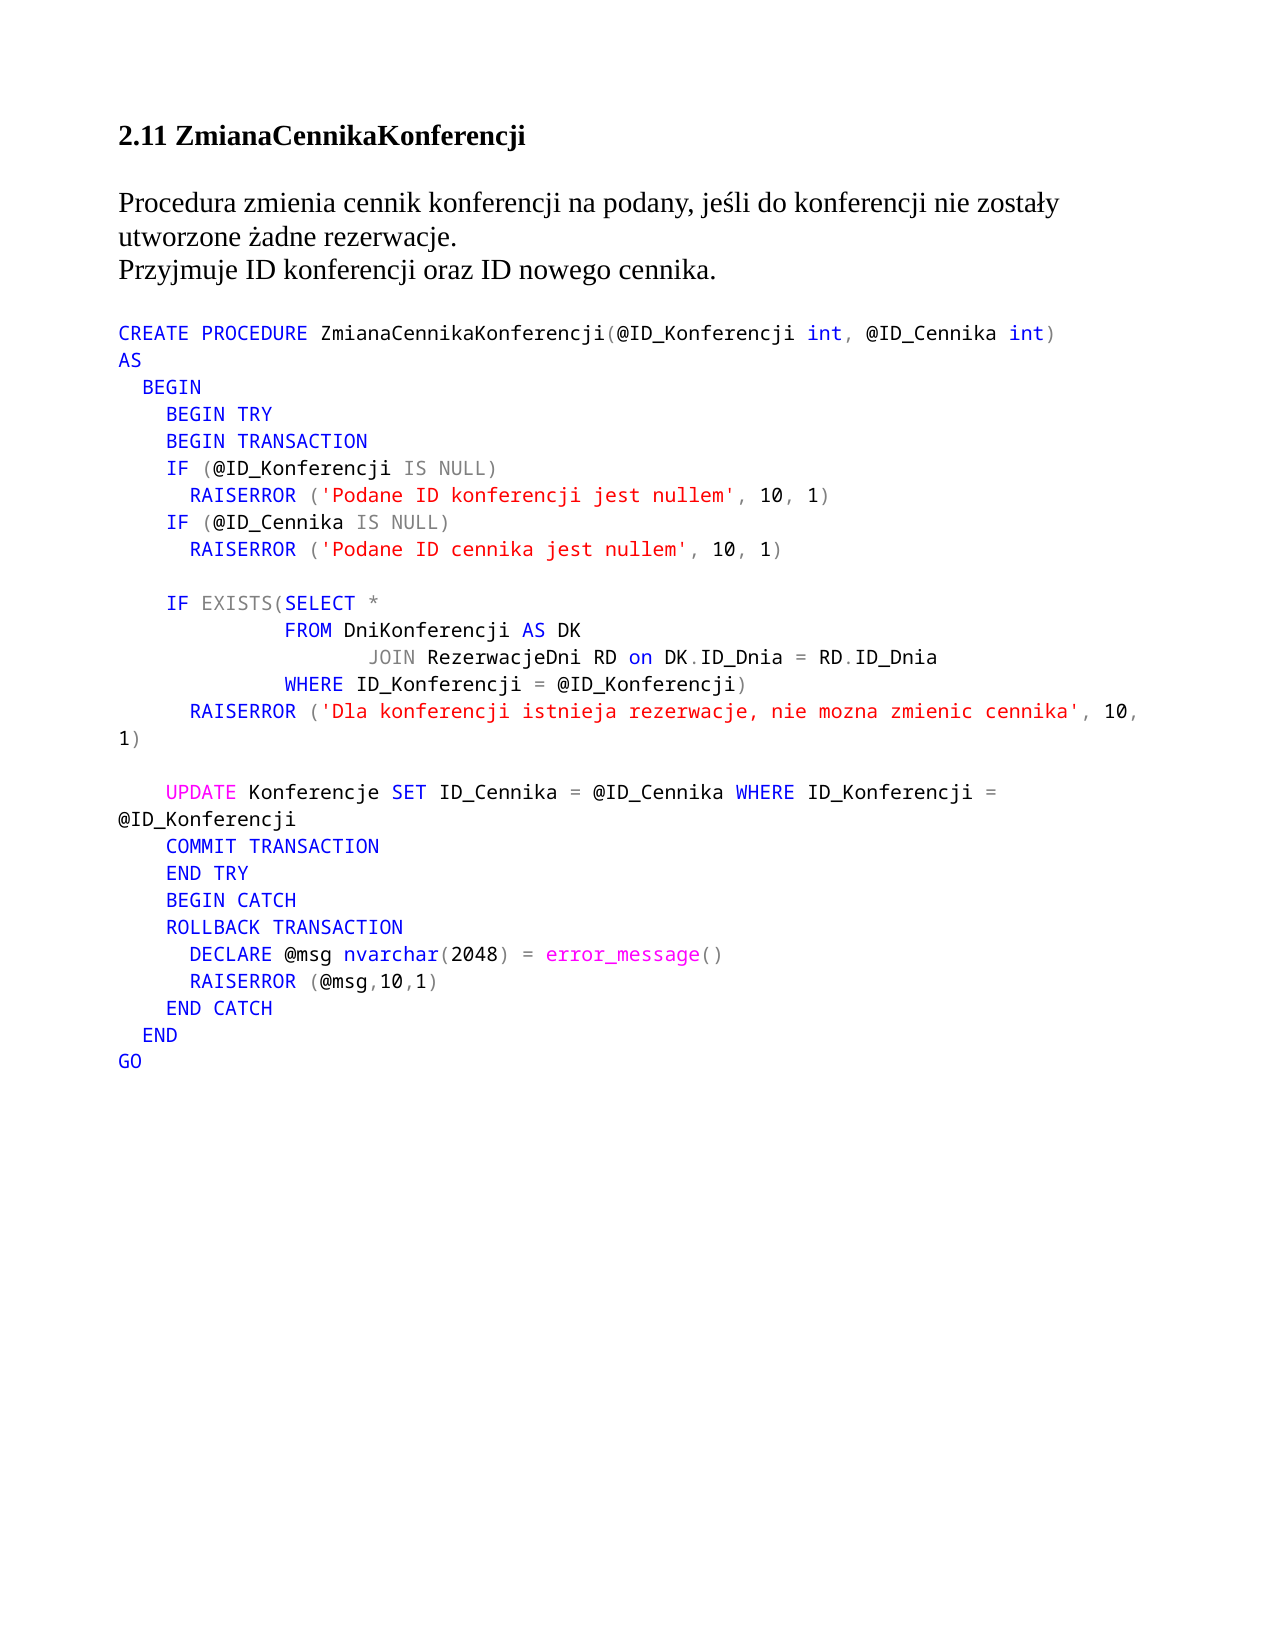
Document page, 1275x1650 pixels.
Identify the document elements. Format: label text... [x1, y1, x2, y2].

text END TRY [118, 859, 1157, 886]
text FROM DniKonferencji AS DK [118, 616, 1157, 643]
text AS [118, 346, 1157, 373]
text ROLLBACK TRANSACTION [118, 913, 1157, 940]
text RAISERROR (@msg,10,1) [118, 967, 1157, 994]
text Procedura zmienia cennik konferencji na podany, jeśli do konferencji nie zostały utworzone żadne rezerwacje. [118, 185, 1157, 252]
text IF EXISTS(SELECT * [118, 589, 1157, 616]
text BEGIN TRY [118, 400, 1157, 427]
text CREATE PROCEDURE ZmianaCennikaKonferencji(@ID_Konferencji int, @ID_Cennika int) [118, 319, 1157, 346]
text COMMIT TRANSACTION [118, 832, 1157, 859]
text BEGIN [118, 373, 1157, 400]
text GO [118, 1048, 1157, 1075]
text JOIN RezerwacjeDni RD on DK.ID_Dnia = RD.ID_Dnia [118, 643, 1157, 670]
text RAISERROR ('Podane ID konferencji jest nullem', 10, 1) [118, 481, 1157, 508]
text DECLARE @msg nvarchar(2048) = error_message() [118, 940, 1157, 967]
text END CATCH [118, 994, 1157, 1021]
text BEGIN CATCH [118, 886, 1157, 913]
text 2.11 ZmianaCennikaKonferencji [118, 118, 1157, 152]
text END [118, 1021, 1157, 1048]
text BEGIN TRANSACTION [118, 427, 1157, 454]
text UPDATE Konferencje SET ID_Cennika = @ID_Cennika WHERE ID_Konferencji = @ID_Konferencji [118, 778, 1157, 832]
text Przyjmuje ID konferencji oraz ID nowego cennika. [118, 252, 1157, 286]
text RAISERROR ('Dla konferencji istnieja rezerwacje, nie mozna zmienic cennika', 10, 1) [118, 697, 1157, 751]
text RAISERROR ('Podane ID cennika jest nullem', 10, 1) [118, 535, 1157, 562]
text IF (@ID_Konferencji IS NULL) [118, 454, 1157, 481]
text WHERE ID_Konferencji = @ID_Konferencji) [118, 670, 1157, 697]
text IF (@ID_Cennika IS NULL) [118, 508, 1157, 535]
